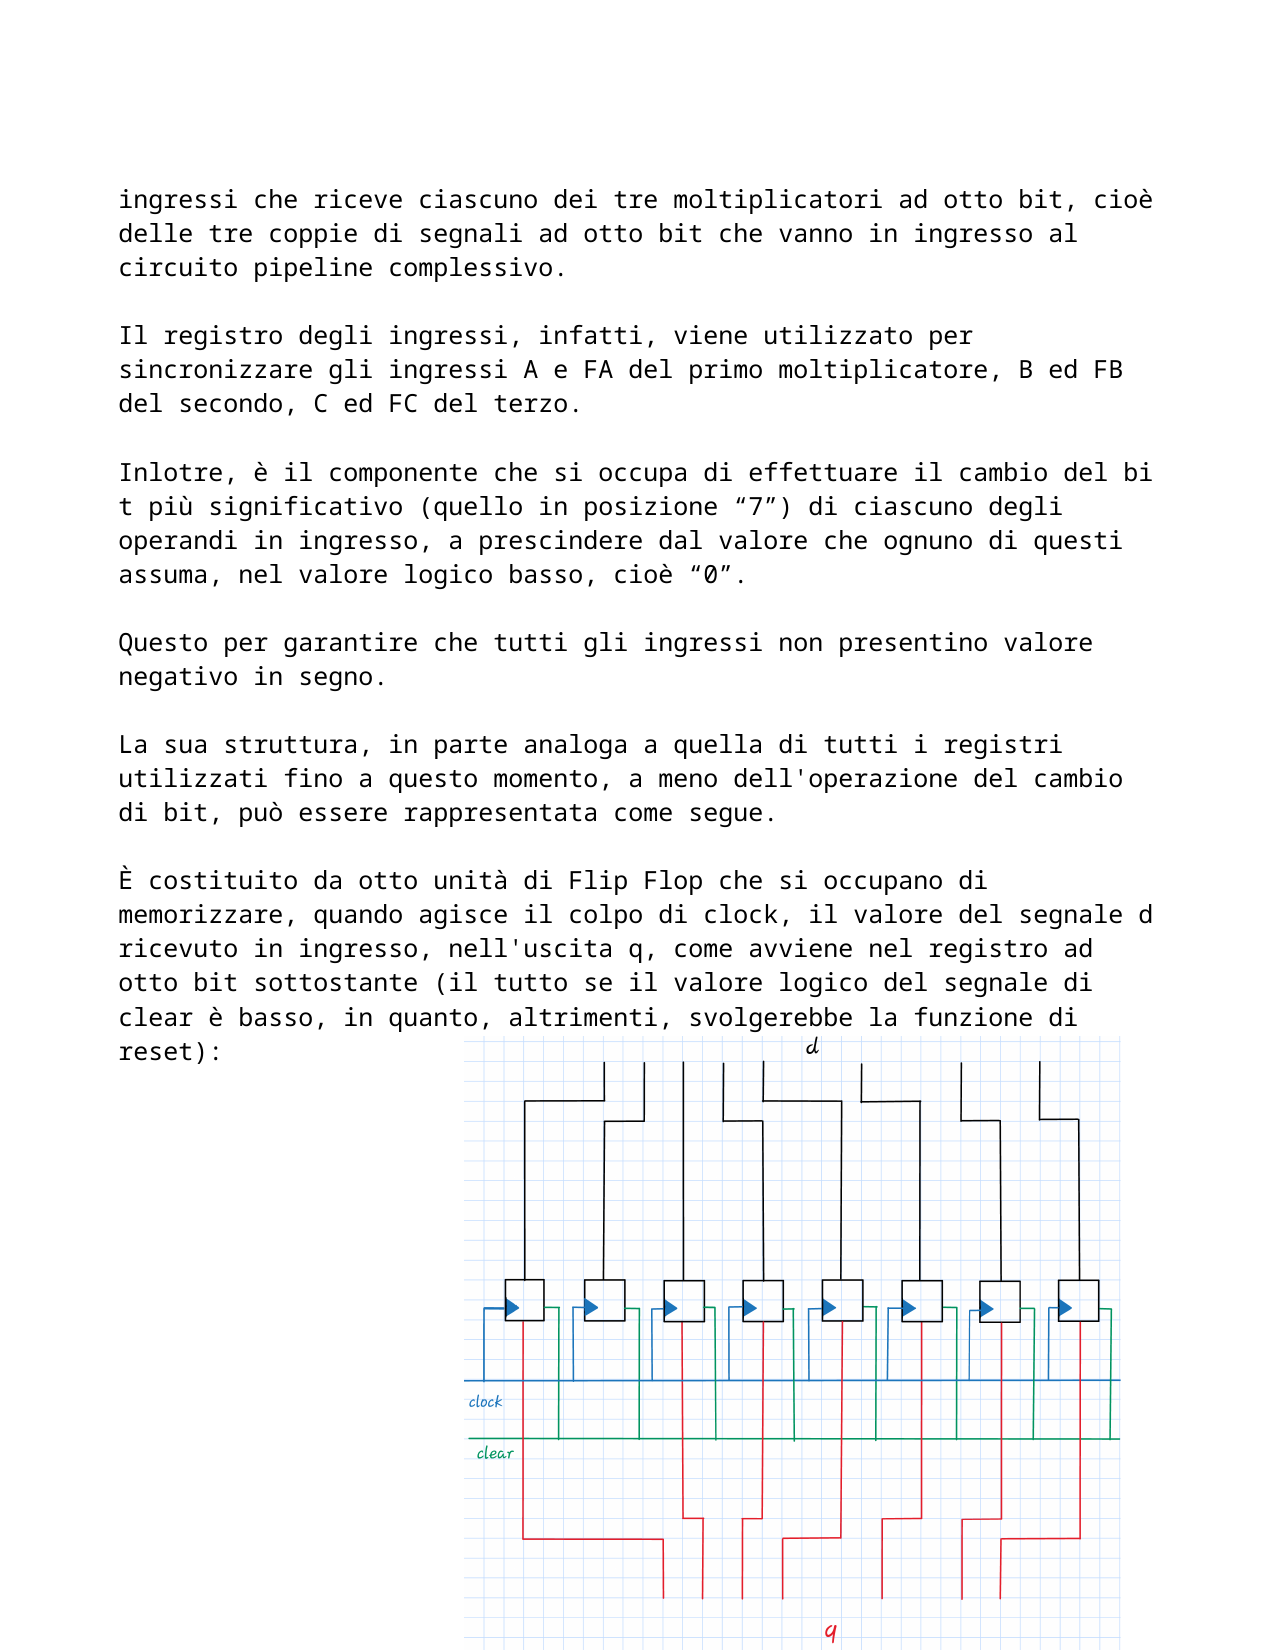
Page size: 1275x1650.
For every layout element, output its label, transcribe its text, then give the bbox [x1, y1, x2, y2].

picture [464, 1036, 1121, 1265]
text t più significativo (quello in posizione “7”) di ciascuno degli operandi in ingresso, a prescindere dal valore che ognuno di questi assuma, nel valore logico basso, cioè “0”. [118, 488, 1157, 590]
text Questo per garantire che tutti gli ingressi non presentino valore negativo in segno. [118, 624, 1157, 693]
text La sua struttura, in parte analoga a quella di tutti i registri utilizzati fino a questo momento, a meno dell'operazione del cambio di bit, può essere rappresentata come segue. [118, 727, 1157, 829]
text Il registro degli ingressi, infatti, viene utilizzato per sincronizzare gli ingressi A e FA del primo moltiplicatore, B ed FB del secondo, C ed FC del terzo. [118, 318, 1157, 420]
text È costituito da otto unità di Flip Flop che si occupano di memorizzare, quando agisce il colpo di clock, il valore del segnale d ricevuto in ingresso, nell'uscita q, come avviene nel registro ad otto bit sottostante (il tutto se il valore logico del segnale di clear è basso, in quanto, altrimenti, svolgerebbe la funzione di reset): [118, 863, 1157, 1067]
text ingressi che riceve ciascuno dei tre moltiplicatori ad otto bit, cioè delle tre coppie di segnali ad otto bit che vanno in ingresso al circuito pipeline complessivo. [118, 182, 1157, 284]
text Inlotre, è il componente che si occupa di effettuare il cambio del bi [118, 454, 1157, 488]
